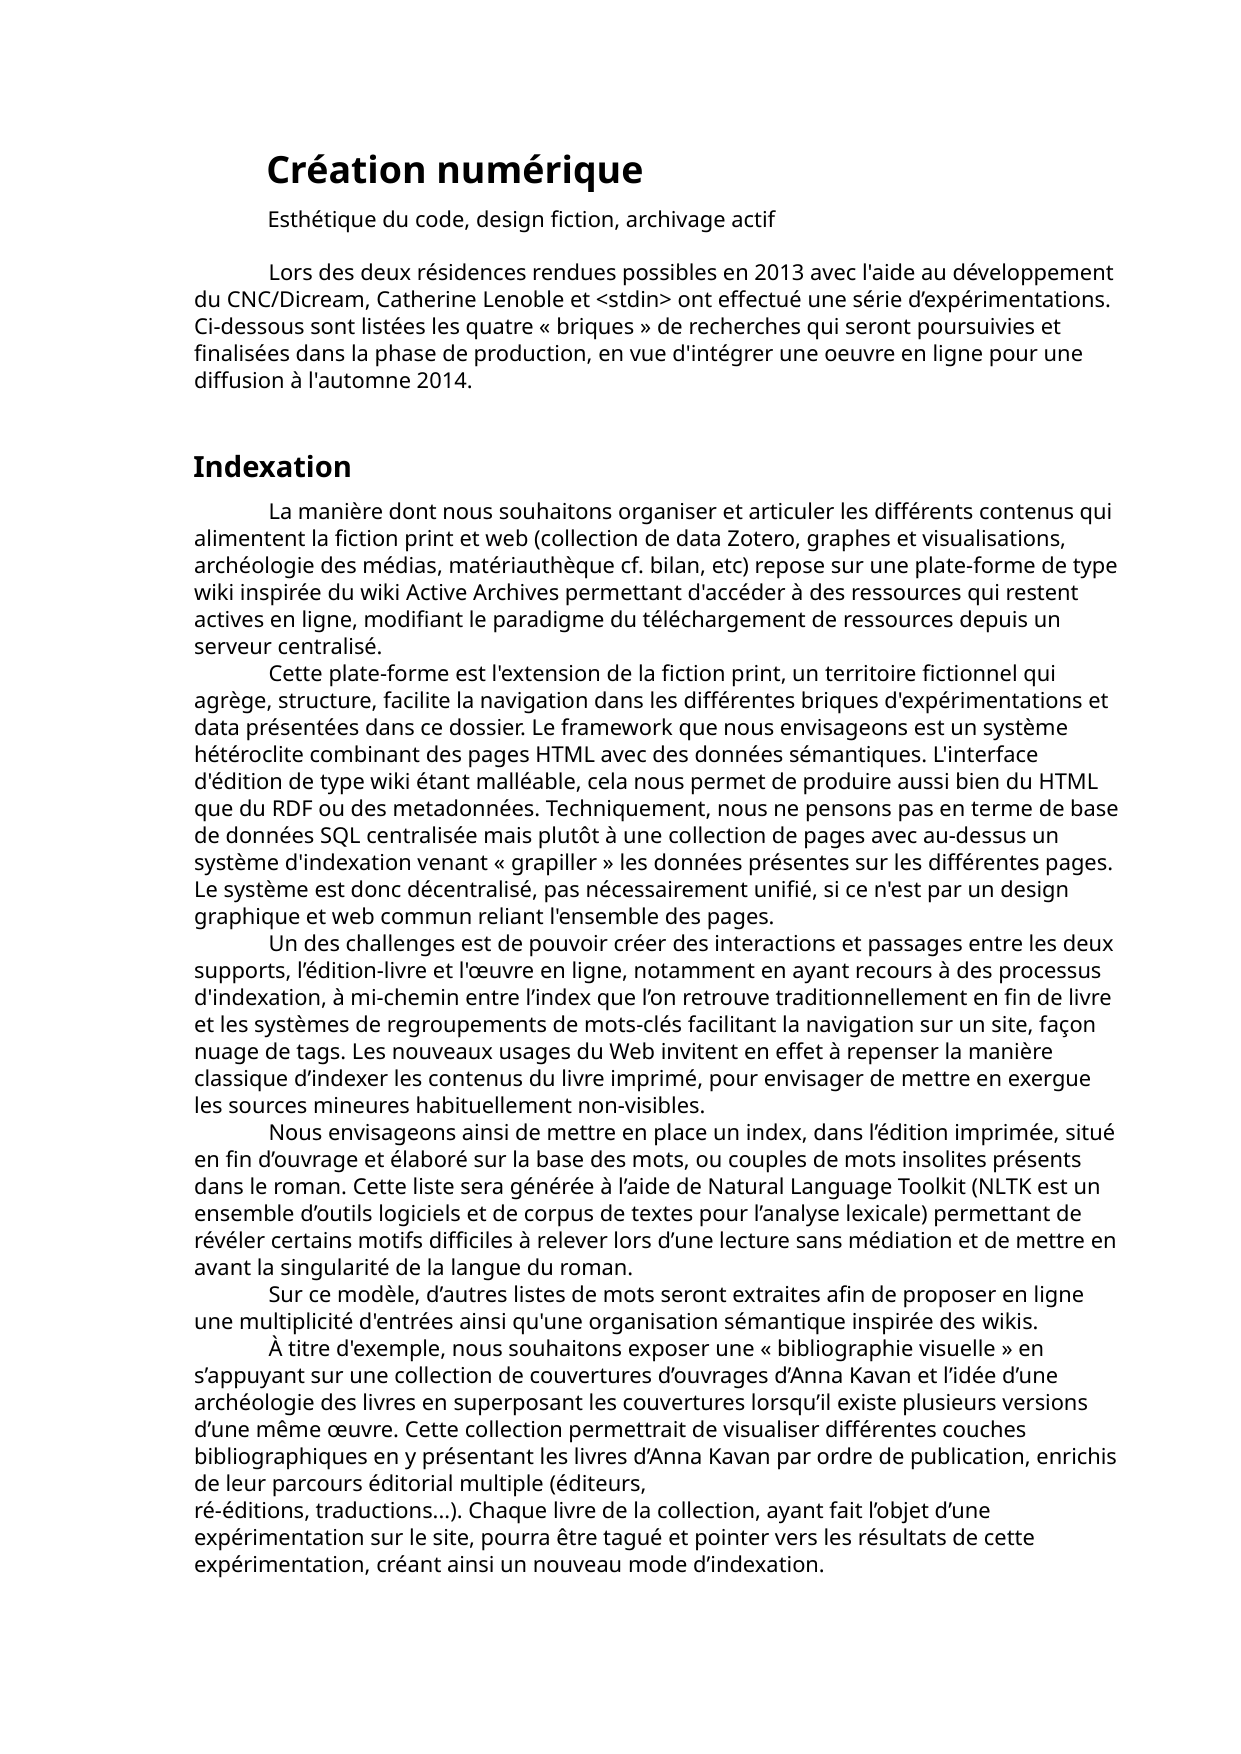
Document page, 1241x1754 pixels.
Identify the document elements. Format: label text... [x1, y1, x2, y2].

subtitle Création numérique [266, 143, 1122, 194]
text À titre d'exemple, nous souhaitons exposer une « bibliographie visuelle » en s’appuyant sur une collection de couvertures d’ouvrages d’Anna Kavan et l’idée d’une archéologie des livres en superposant les couvertures lorsqu’il existe plusieurs versions d’une même œuvre. Cette collection permettrait de visualiser différentes couches bibliographiques en y présentant les livres d’Anna Kavan par ordre de publication, enrichis de leur parcours éditorial multiple (éditeurs, ré-éditions, traductions...). Chaque livre de la collection, ayant fait l’objet d’une expérimentation sur le site, pourra être tagué et pointer vers les résultats de cette expérimentation, créant ainsi un nouveau mode d’indexation. [194, 1334, 1122, 1577]
text Cette plate-forme est l'extension de la fiction print, un territoire fictionnel qui agrège, structure, facilite la navigation dans les différentes briques d'expérimentations et data présentées dans ce dossier. Le framework que nous envisageons est un système hétéroclite combinant des pages HTML avec des données sémantiques. L'interface d'édition de type wiki étant malléable, cela nous permet de produire aussi bien du HTML que du RDF ou des metadonnées. Techniquement, nous ne pensons pas en terme de base de données SQL centralisée mais plutôt à une collection de pages avec au-dessus un système d'indexation venant « grapiller » les données présentes sur les différentes pages. Le système est donc décentralisé, pas nécessairement unifié, si ce n'est par un design graphique et web commun reliant l'ensemble des pages. [194, 660, 1122, 930]
text La manière dont nous souhaitons organiser et articuler les différents contenus qui alimentent la fiction print et web (collection de data Zotero, graphes et visualisations, archéologie des médias, matériauthèque cf. bilan, etc) repose sur une plate-forme de type wiki inspirée du wiki Active Archives permettant d'accéder à des ressources qui restent actives en ligne, modifiant le paradigme du téléchargement de ressources depuis un serveur centralisé. [194, 498, 1122, 660]
text Un des challenges est de pouvoir créer des interactions et passages entre les deux supports, l’édition-livre et l'œuvre en ligne, notamment en ayant recours à des processus d'indexation, à mi-chemin entre l’index que l’on retrouve traditionnellement en fin de livre et les systèmes de regroupements de mots-clés facilitant la navigation sur un site, façon nuage de tags. Les nouveaux usages du Web invitent en effet à repenser la manière classique d’indexer les contenus du livre imprimé, pour envisager de mettre en exergue les sources mineures habituellement non-visibles. [194, 930, 1122, 1119]
text Sur ce modèle, d’autres listes de mots seront extraites afin de proposer en ligne une multiplicité d'entrées ainsi qu'une organisation sémantique inspirée des wikis. [194, 1281, 1122, 1334]
text Esthétique du code, design fiction, archivage actif [267, 207, 1122, 232]
subtitle Indexation [118, 446, 1122, 486]
text Lors des deux résidences rendues possibles en 2013 avec l'aide au développement du CNC/Dicream, Catherine Lenoble et <stdin> ont effectué une série d’expérimentations. Ci-dessous sont listées les quatre « briques » de recherches qui seront poursuivies et finalisées dans la phase de production, en vue d'intégrer une oeuvre en ligne pour une diffusion à l'automne 2014. [194, 259, 1122, 394]
text Nous envisageons ainsi de mettre en place un index, dans l’édition imprimée, situé en fin d’ouvrage et élaboré sur la base des mots, ou couples de mots insolites présents dans le roman. Cette liste sera générée à l’aide de Natural Language Toolkit (NLTK est un ensemble d’outils logiciels et de corpus de textes pour l’analyse lexicale) permettant de révéler certains motifs difficiles à relever lors d’une lecture sans médiation et de mettre en avant la singularité de la langue du roman. [194, 1119, 1122, 1281]
